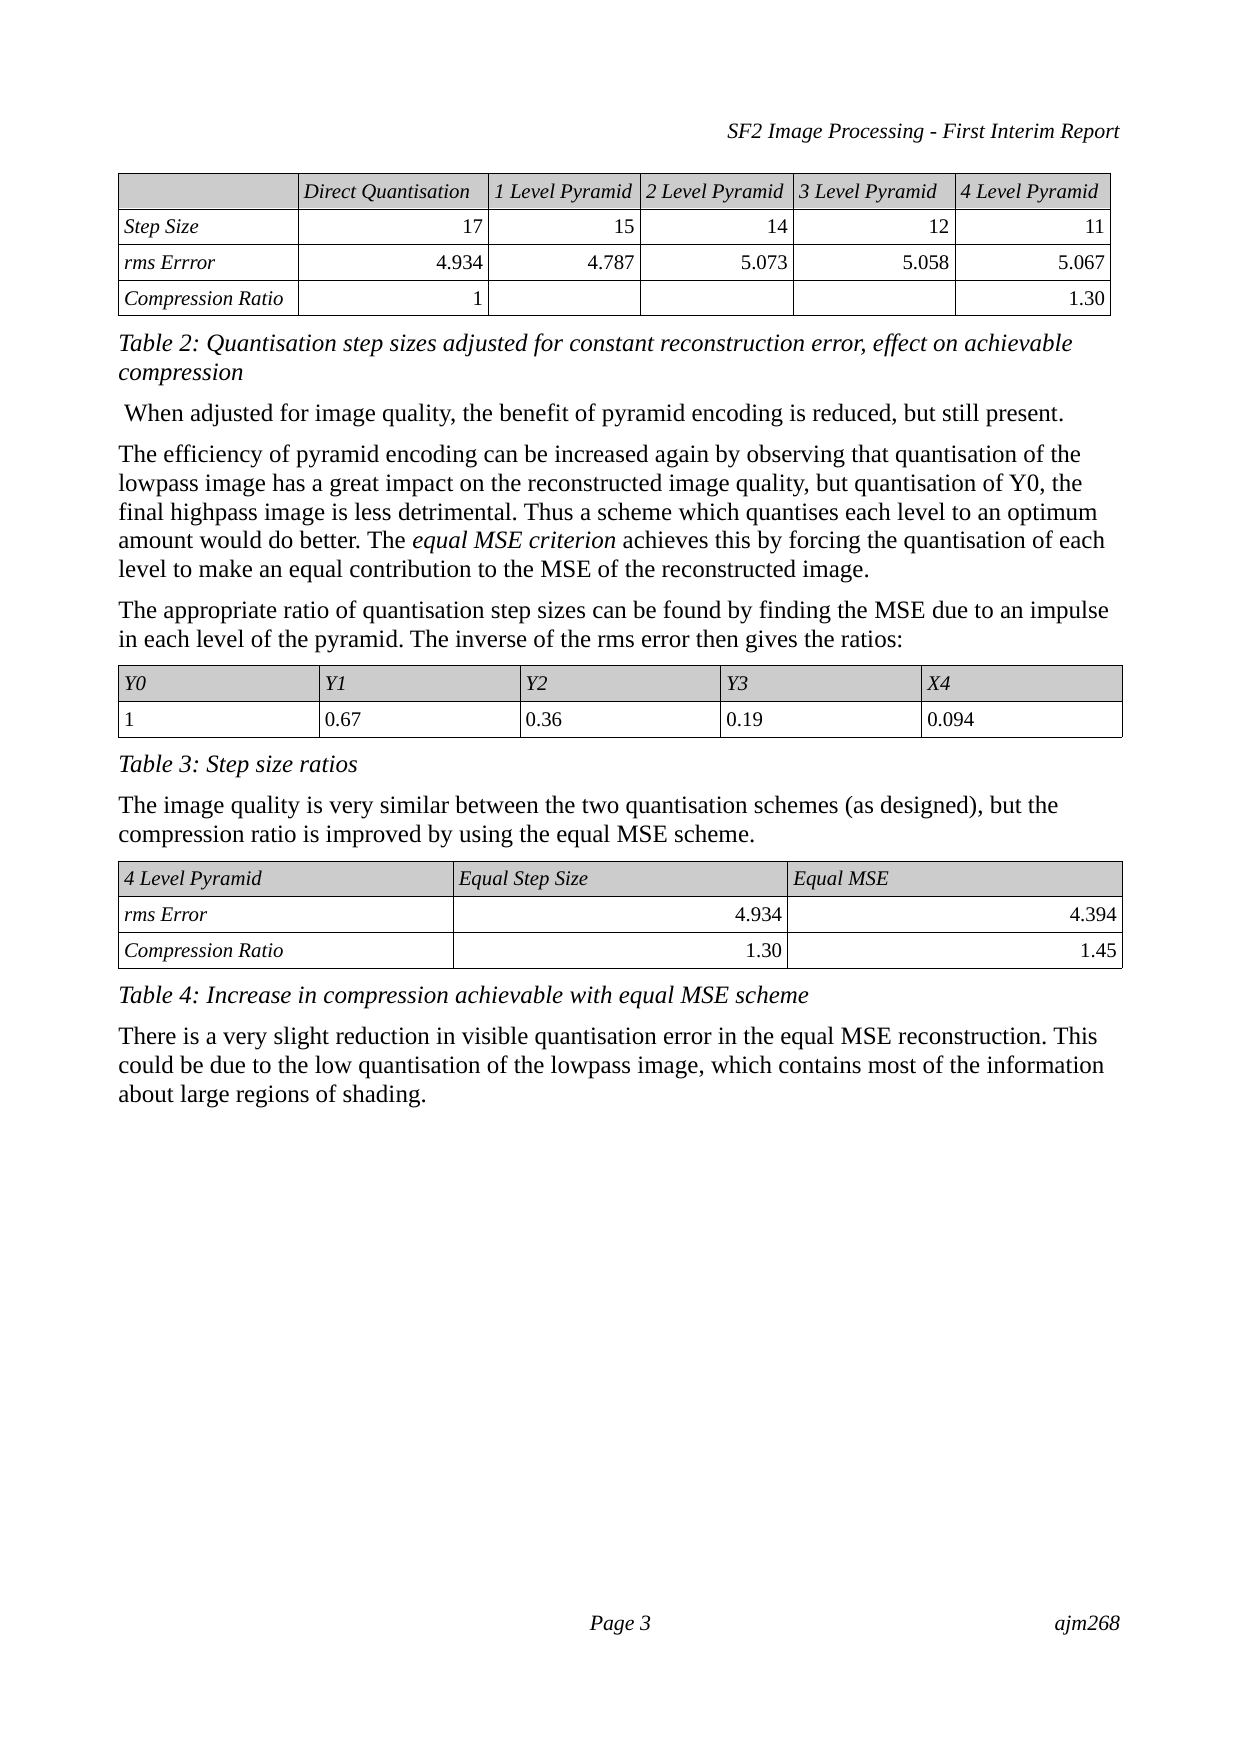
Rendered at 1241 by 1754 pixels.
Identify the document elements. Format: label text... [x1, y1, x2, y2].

table_cell 4.934 [299, 245, 488, 280]
table_cell 0.36 [521, 702, 720, 737]
text There is a very slight reduction in visible quantisation error in the equal MSE reconstruction. This could be due to the low quantisation of the lowpass image, which contains most of the information about large regions of shading. [118, 1021, 1122, 1107]
table_cell 1.30 [454, 933, 787, 967]
table_header Y3 [721, 666, 921, 701]
table_cell 5.067 [956, 245, 1110, 280]
table_cell 1.30 [956, 281, 1110, 315]
table_header Y0 [119, 666, 319, 701]
table_cell 1 [299, 281, 488, 315]
table_cell 14 [641, 210, 793, 244]
table_cell 11 [956, 210, 1110, 244]
text Table 2: Quantisation step sizes adjusted for constant reconstruction error, effect on achievable compression [118, 328, 1122, 385]
table_cell 1 [119, 702, 319, 737]
table_cell Step Size [119, 210, 298, 244]
table_header Y1 [320, 666, 520, 701]
table_cell Compression Ratio [119, 281, 298, 315]
table_cell 15 [489, 210, 640, 244]
table_header 4 Level Pyramid [119, 862, 453, 896]
table_cell rms Errror [119, 245, 298, 280]
text Table 4: Increase in compression achievable with equal MSE scheme [118, 980, 1122, 1009]
text Table 3: Step size ratios [118, 749, 1122, 778]
table_header [119, 174, 298, 208]
table_header Equal MSE [788, 862, 1122, 896]
table_header X4 [922, 666, 1122, 701]
table_header 2 Level Pyramid [641, 174, 793, 208]
text When adjusted for image quality, the benefit of pyramid encoding is reduced, but still present. [118, 398, 1122, 427]
table_header Direct Quantisation [299, 174, 488, 208]
table_cell rms Error [119, 897, 453, 932]
table_cell 4.934 [454, 897, 787, 932]
table_cell 0.094 [922, 702, 1122, 737]
table_cell 4.787 [489, 245, 640, 280]
table_cell 5.073 [641, 245, 793, 280]
table_cell 0.67 [320, 702, 520, 737]
table_header 1 Level Pyramid [489, 174, 640, 208]
table_header Y2 [521, 666, 720, 701]
text The appropriate ratio of quantisation step sizes can be found by finding the MSE due to an impulse in each level of the pyramid. The inverse of the rms error then gives the ratios: [118, 595, 1122, 653]
table_cell 4.394 [788, 897, 1122, 932]
table_cell [794, 281, 955, 315]
table_header 4 Level Pyramid [956, 174, 1110, 208]
table_cell 1.45 [788, 933, 1122, 967]
table_header Equal Step Size [454, 862, 787, 896]
table_cell [641, 281, 793, 315]
table_cell 12 [794, 210, 955, 244]
table_header 3 Level Pyramid [794, 174, 955, 208]
table_cell 17 [299, 210, 488, 244]
text The image quality is very similar between the two quantisation schemes (as designed), but the compression ratio is improved by using the equal MSE scheme. [118, 791, 1122, 848]
table_cell [489, 281, 640, 315]
table_cell 5.058 [794, 245, 955, 280]
table_cell Compression Ratio [119, 933, 453, 967]
text The efficiency of pyramid encoding can be increased again by observing that quantisation of the lowpass image has a great impact on the reconstructed image quality, but quantisation of Y0, the final highpass image is less detrimental. Thus a scheme which quantises each level to an optimum amount would do better. The equal MSE criterion achieves this by forcing the quantisation of each level to make an equal contribution to the MSE of the reconstructed image. [118, 439, 1122, 583]
table_cell 0.19 [721, 702, 921, 737]
